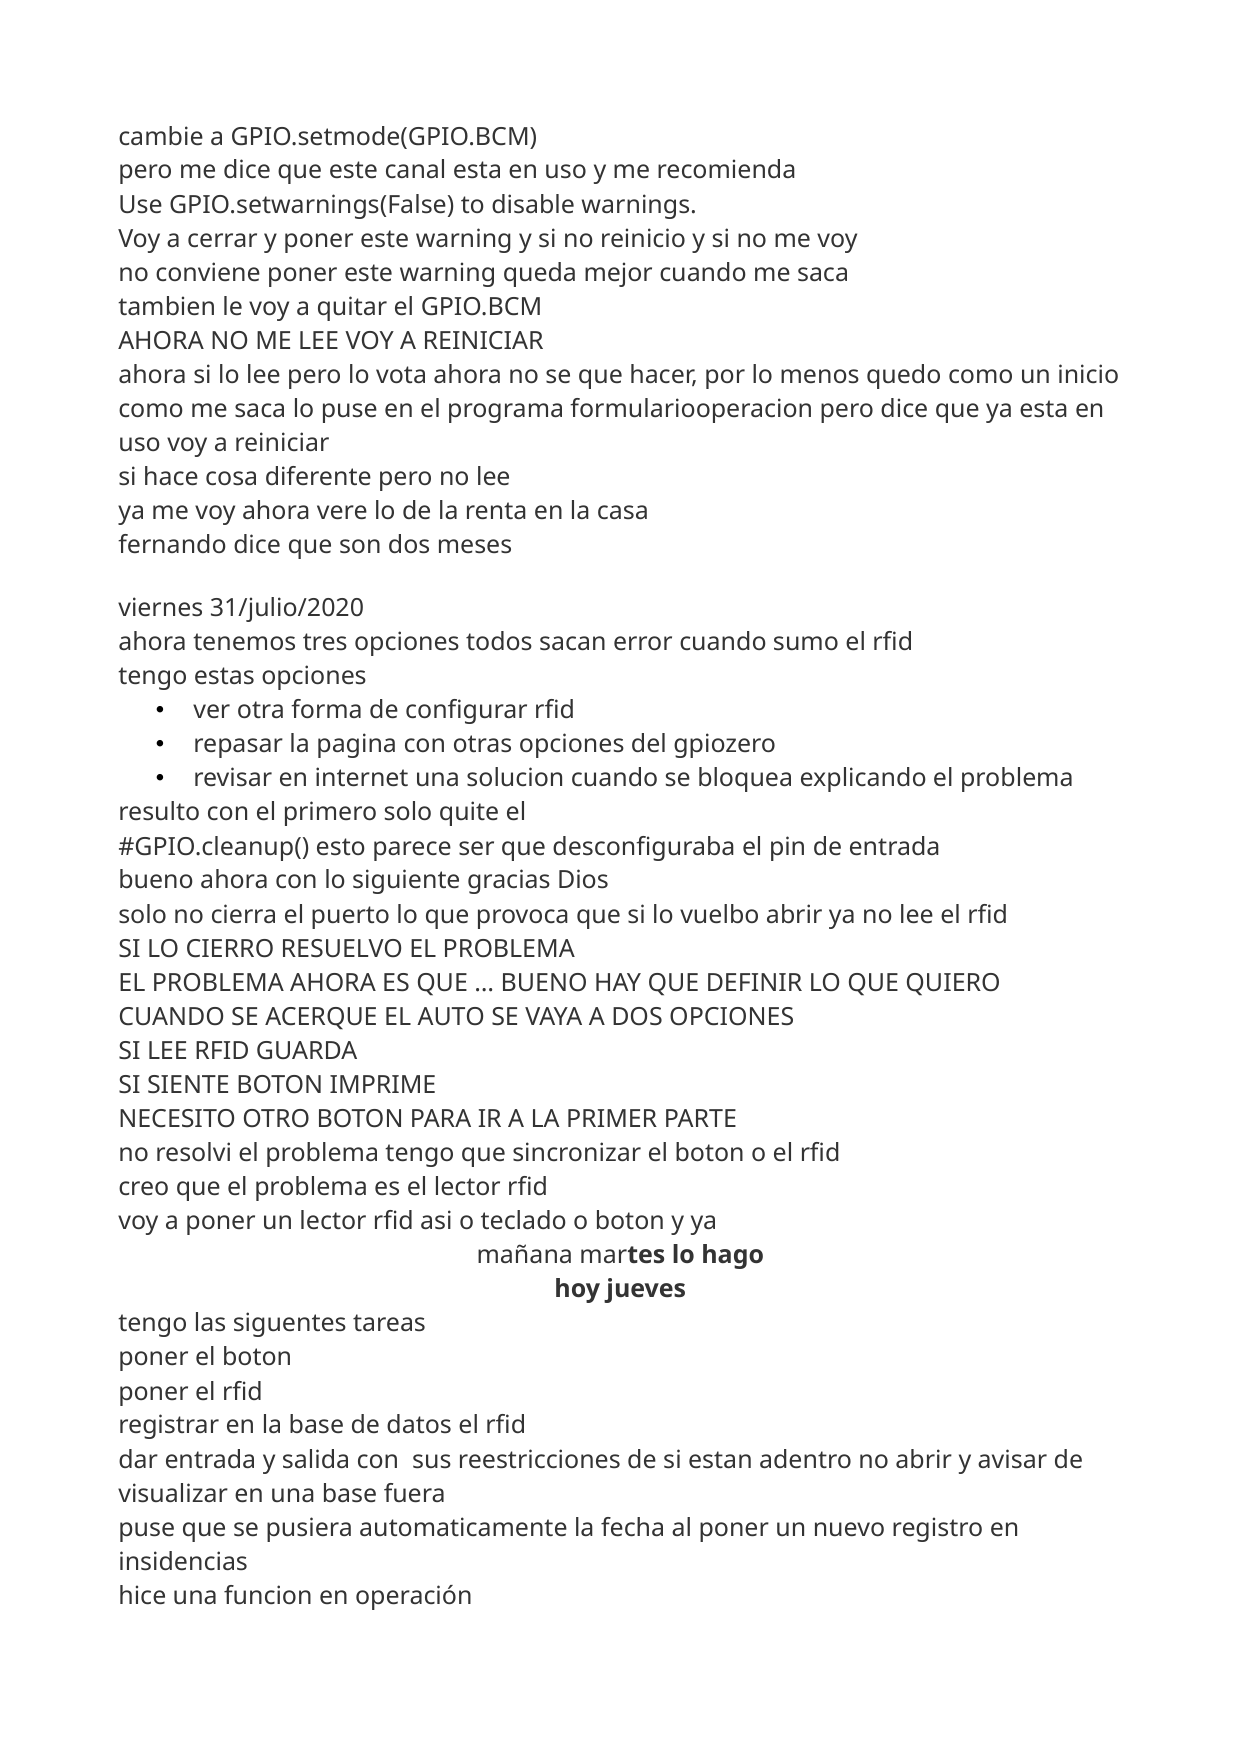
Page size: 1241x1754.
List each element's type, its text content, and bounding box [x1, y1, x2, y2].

text Voy a cerrar y poner este warning y si no reinicio y si no me voy [118, 220, 1122, 254]
text ahora tenemos tres opciones todos sacan error cuando sumo el rfid [118, 624, 1122, 658]
text tambien le voy a quitar el GPIO.BCM [118, 288, 1122, 322]
list repasar la pagina con otras opciones del gpiozero [156, 726, 1122, 760]
list revisar en internet una solucion cuando se bloquea explicando el problema [156, 760, 1122, 794]
text como me saca lo puse en el programa formulariooperacion pero dice que ya esta en uso voy a reiniciar [118, 391, 1122, 459]
text resulto con el primero solo quite el [118, 794, 1122, 828]
text poner el boton [118, 1339, 1122, 1373]
text ya me voy ahora vere lo de la renta en la casa [118, 493, 1122, 527]
text si hace cosa diferente pero no lee [118, 459, 1122, 493]
text ahora si lo lee pero lo vota ahora no se que hacer, por lo menos quedo como un inicio [118, 357, 1122, 391]
text #GPIO.cleanup() esto parece ser que desconfiguraba el pin de entrada [118, 828, 1122, 862]
text puse que se pusiera automaticamente la fecha al poner un nuevo registro en insidencias [118, 1509, 1122, 1577]
text NECESITO OTRO BOTON PARA IR A LA PRIMER PARTE [118, 1101, 1122, 1135]
text voy a poner un lector rfid asi o teclado o boton y ya [118, 1203, 1122, 1237]
text creo que el problema es el lector rfid [118, 1169, 1122, 1203]
text CUANDO SE ACERQUE EL AUTO SE VAYA A DOS OPCIONES [118, 998, 1122, 1032]
text pero me dice que este canal esta en uso y me recomienda [118, 152, 1122, 186]
text hoy jueves [118, 1271, 1122, 1305]
text Use GPIO.setwarnings(False) to disable warnings. [118, 186, 1122, 220]
text tengo las siguentes tareas [118, 1305, 1122, 1339]
text solo no cierra el puerto lo que provoca que si lo vuelbo abrir ya no lee el rfid [118, 896, 1122, 930]
text SI SIENTE BOTON IMPRIME [118, 1067, 1122, 1101]
text poner el rfid [118, 1373, 1122, 1407]
text no resolvi el problema tengo que sincronizar el boton o el rfid [118, 1135, 1122, 1169]
text SI LO CIERRO RESUELVO EL PROBLEMA [118, 930, 1122, 964]
text fernando dice que son dos meses [118, 527, 1122, 561]
text cambie a GPIO.setmode(GPIO.BCM) [118, 118, 1122, 152]
text dar entrada y salida con sus reestricciones de si estan adentro no abrir y avisar de visualizar en una base fuera [118, 1441, 1122, 1509]
text SI LEE RFID GUARDA [118, 1032, 1122, 1067]
text bueno ahora con lo siguiente gracias Dios [118, 862, 1122, 896]
text hice una funcion en operación [118, 1577, 1122, 1612]
text tengo estas opciones [118, 658, 1122, 692]
text registrar en la base de datos el rfid [118, 1407, 1122, 1441]
text AHORA NO ME LEE VOY A REINICIAR [118, 322, 1122, 357]
text EL PROBLEMA AHORA ES QUE … BUENO HAY QUE DEFINIR LO QUE QUIERO [118, 964, 1122, 998]
text mañana martes lo hago [118, 1237, 1122, 1271]
text viernes 31/julio/2020 [118, 590, 1122, 624]
text no conviene poner este warning queda mejor cuando me saca [118, 254, 1122, 288]
list ver otra forma de configurar rfid [156, 692, 1122, 726]
